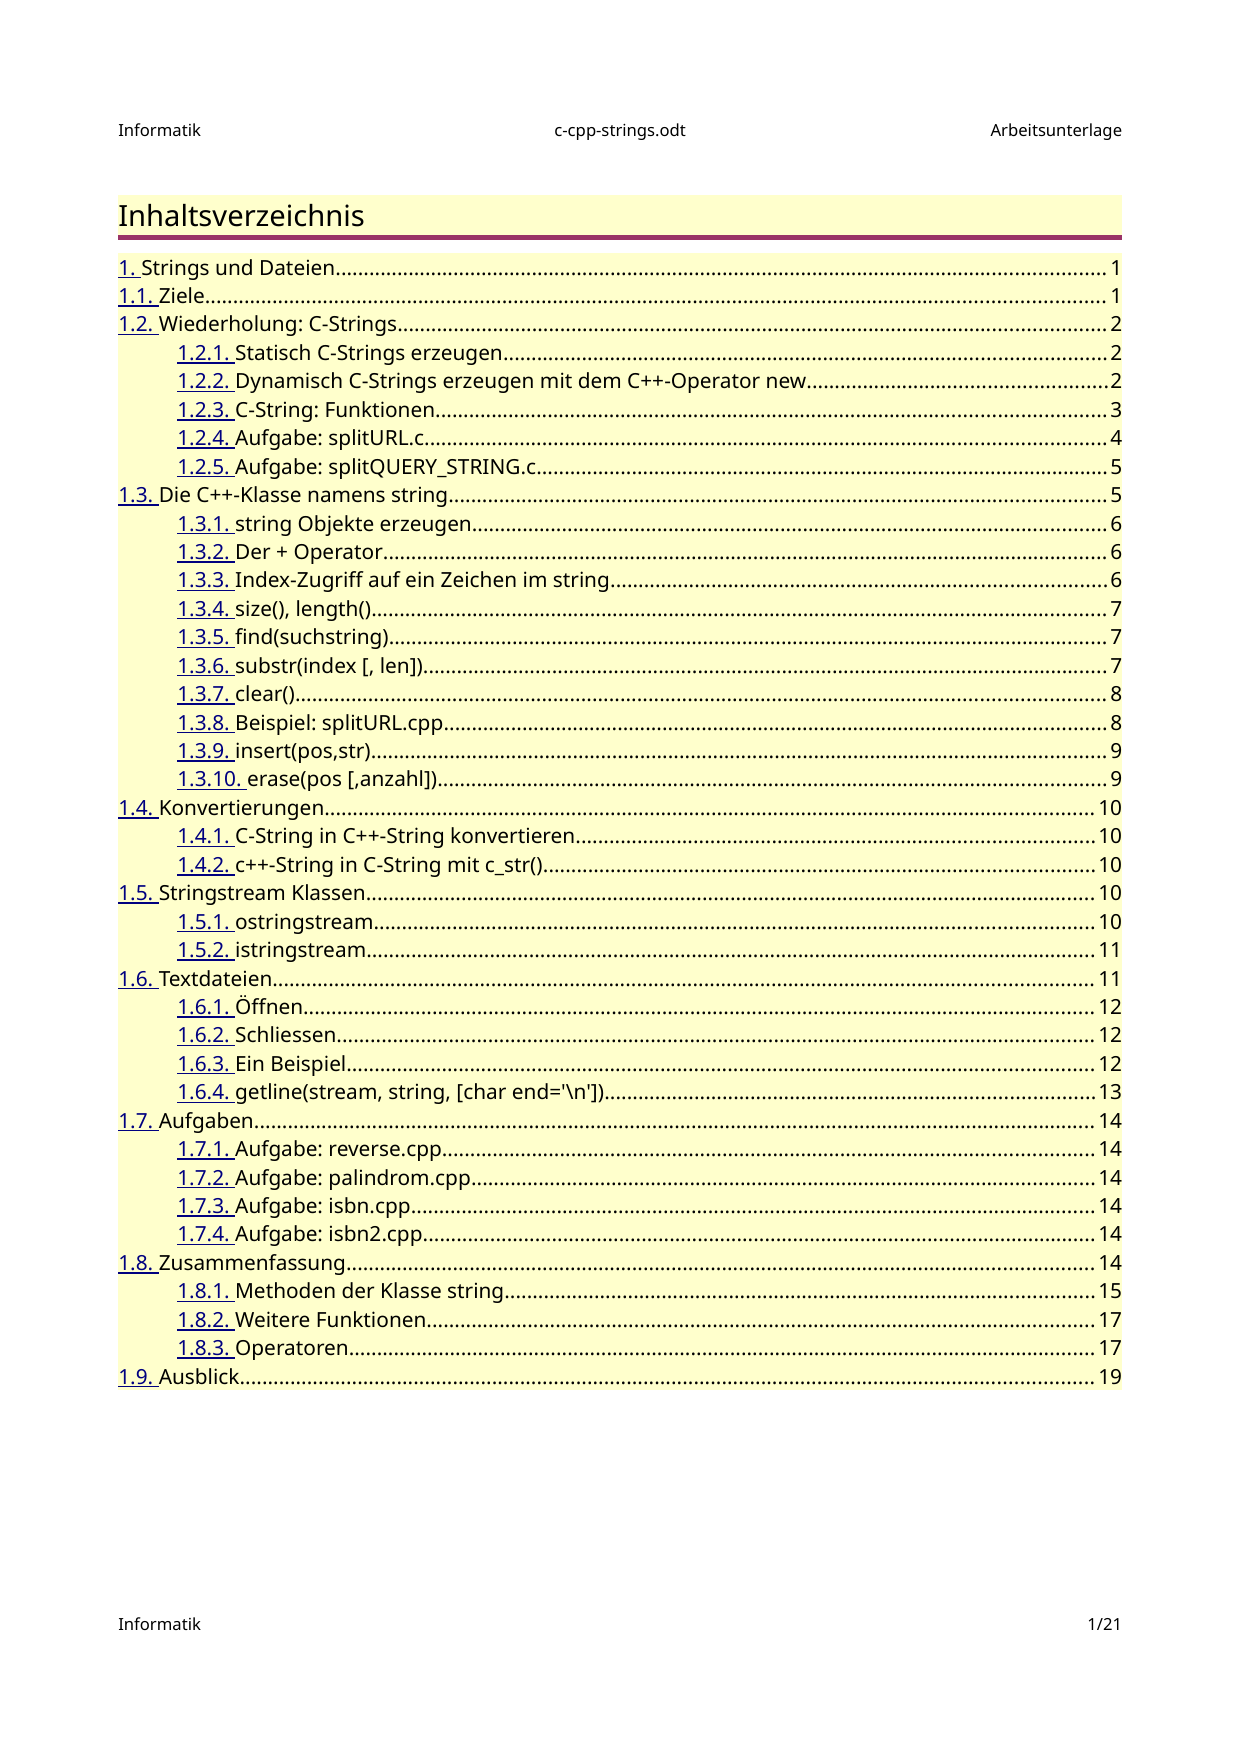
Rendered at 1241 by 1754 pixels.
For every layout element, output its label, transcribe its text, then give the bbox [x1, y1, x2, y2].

text 1.3.10. erase(pos [,anzahl]) 9 [177, 764, 1122, 793]
text 1.5.1. ostringstream 10 [177, 907, 1122, 935]
text 1.5. Stringstream Klassen 10 [118, 878, 1122, 907]
text 1.7.1. Aufgabe: reverse.cpp 14 [177, 1134, 1122, 1163]
text 1.6.3. Ein Beispiel 12 [177, 1049, 1122, 1077]
text 1.6.4. getline(stream, string, [char end='\n']) 13 [177, 1077, 1122, 1106]
text 1.5.2. istringstream 11 [177, 935, 1122, 964]
text 1.6.2. Schliessen 12 [177, 1021, 1122, 1049]
text 1.2.5. Aufgabe: splitQUERY_STRING.c 5 [177, 452, 1122, 480]
text 1.1. Ziele 1 [118, 281, 1122, 309]
text 1.8.3. Operatoren 17 [177, 1333, 1122, 1362]
text 1.4.1. C-String in C++-String konvertieren 10 [177, 821, 1122, 850]
text 1.9. Ausblick 19 [118, 1362, 1122, 1390]
text 1.3. Die C++-Klasse namens string 5 [118, 480, 1122, 509]
text 1.3.9. insert(pos,str) 9 [177, 736, 1122, 764]
text 1.8. Zusammenfassung 14 [118, 1248, 1122, 1276]
text 1.3.8. Beispiel: splitURL.cpp 8 [177, 708, 1122, 736]
text 1.3.2. Der + Operator 6 [177, 537, 1122, 566]
text 1.4. Konvertierungen 10 [118, 793, 1122, 821]
text 1.3.7. clear() 8 [177, 679, 1122, 708]
text 1.2.4. Aufgabe: splitURL.c 4 [177, 423, 1122, 452]
subtitle Inhaltsverzeichnis [118, 195, 1122, 235]
text 1.2. Wiederholung: C-Strings 2 [118, 309, 1122, 338]
text 1.3.1. string Objekte erzeugen 6 [177, 509, 1122, 537]
text 1.3.6. substr(index [, len]) 7 [177, 651, 1122, 679]
text 1.8.2. Weitere Funktionen 17 [177, 1305, 1122, 1333]
text 1.3.4. size(), length() 7 [177, 594, 1122, 622]
text 1.7. Aufgaben 14 [118, 1106, 1122, 1134]
text 1.7.4. Aufgabe: isbn2.cpp 14 [177, 1219, 1122, 1248]
text 1.6. Textdateien 11 [118, 964, 1122, 992]
text 1.7.3. Aufgabe: isbn.cpp 14 [177, 1191, 1122, 1219]
text 1.2.1. Statisch C-Strings erzeugen 2 [177, 338, 1122, 366]
text 1.2.2. Dynamisch C-Strings erzeugen mit dem C++-Operator new 2 [177, 366, 1122, 395]
text 1.3.3. Index-Zugriff auf ein Zeichen im string 6 [177, 566, 1122, 594]
text 1.8.1. Methoden der Klasse string 15 [177, 1276, 1122, 1305]
text 1.7.2. Aufgabe: palindrom.cpp 14 [177, 1163, 1122, 1191]
text 1.4.2. c++-String in C-String mit c_str() 10 [177, 850, 1122, 878]
text 1. Strings und Dateien 1 [118, 253, 1122, 281]
text 1.6.1. Öffnen 12 [177, 992, 1122, 1021]
text 1.3.5. find(suchstring) 7 [177, 622, 1122, 651]
text 1.2.3. C-String: Funktionen 3 [177, 395, 1122, 423]
